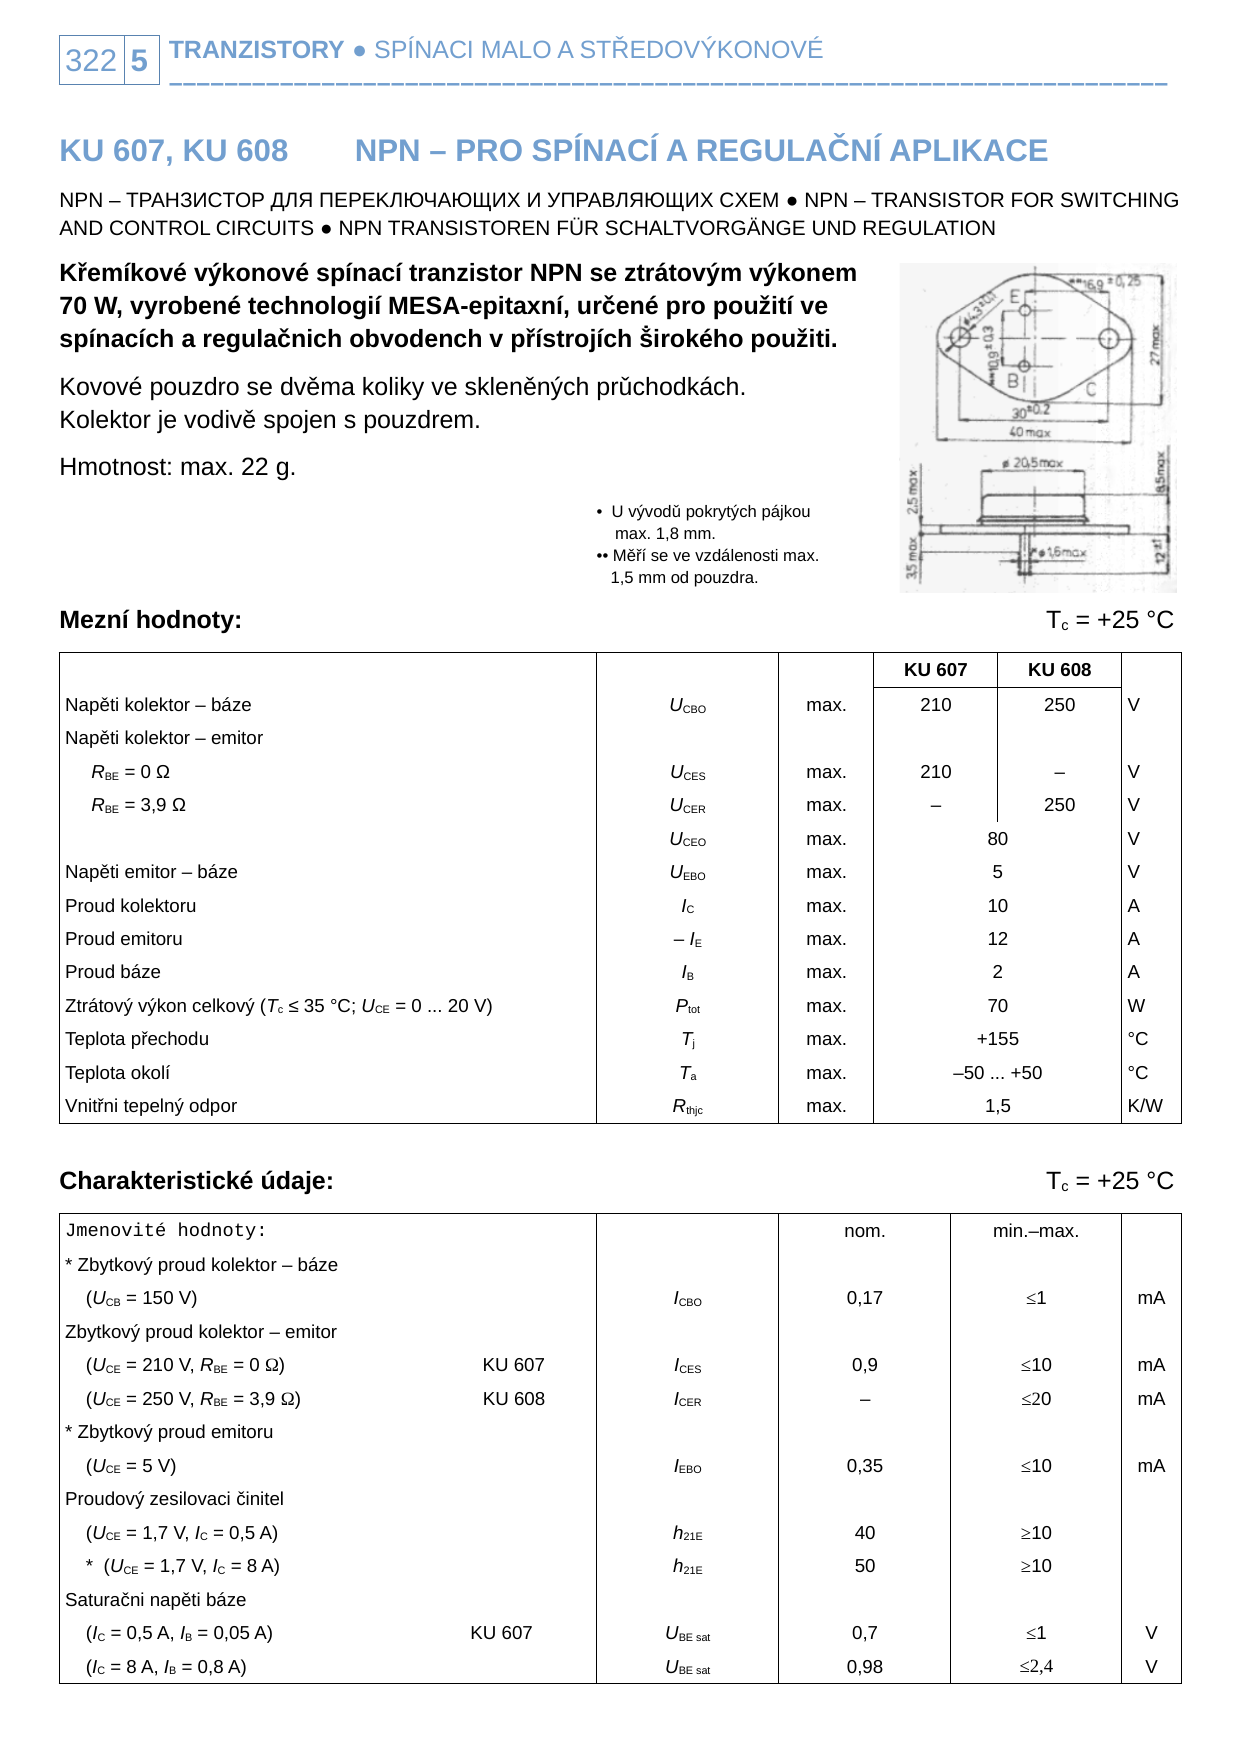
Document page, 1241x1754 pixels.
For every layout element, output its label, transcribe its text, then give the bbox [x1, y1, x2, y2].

table_cell [998, 721, 1121, 755]
table_cell * Zbytkový proud emitoru [60, 1415, 596, 1449]
table_cell 40 [779, 1516, 950, 1549]
table_cell [874, 721, 997, 755]
table_header [597, 1214, 778, 1248]
table_cell max. [779, 822, 873, 855]
text KU 607, KU 608 NPN – PRO SPÍNACÍ A REGULAČNÍ APLIKACE [59, 132, 1181, 168]
table_cell 210 [874, 688, 997, 721]
table_cell V [1122, 822, 1181, 855]
table_cell max. [779, 889, 873, 922]
table_cell [951, 1583, 1121, 1616]
table_cell [1122, 1482, 1181, 1516]
table_cell [951, 1315, 1121, 1348]
table_cell [951, 1482, 1121, 1516]
table_cell mA [1122, 1281, 1181, 1315]
table_cell ≤10 [951, 1348, 1121, 1382]
table_cell W [1122, 989, 1181, 1022]
table_cell (UCB = 150 V) [60, 1281, 596, 1315]
table_cell Saturačni napěti báze [60, 1583, 596, 1616]
table_cell IC [597, 889, 778, 922]
table_cell Proud emitoru [60, 922, 596, 955]
table_cell [1122, 1315, 1181, 1348]
table_cell IEBO [597, 1449, 778, 1482]
table_cell V [1122, 1650, 1181, 1683]
table_cell 10 [874, 889, 1121, 922]
table_cell – [874, 788, 997, 822]
table_cell 250 [998, 788, 1121, 822]
table_cell max. [779, 687, 873, 721]
table_cell Zbytkový proud kolektor – emitor [60, 1315, 596, 1348]
table_cell Teplota okolí [60, 1056, 596, 1089]
table_cell Napěti emitor – báze [60, 855, 596, 888]
table_header [1122, 1214, 1181, 1248]
table_cell h21E [597, 1516, 778, 1549]
table_cell [951, 1415, 1121, 1449]
table_cell [779, 1248, 950, 1281]
table_cell [779, 721, 873, 755]
text NPN – TPAHЗИCTOP ДЛЯ ПEPEKЛЮЧAЮЩИX И УПPABЛЯЮЩИX CXEM ● NPN – TRANSISTOR FOR SWITCHING AND CONTROL CIRCUITS ● NPN TRANSISTOREN FÜR SCHALTVORGÄNGE UND REGULATION [59, 188, 1181, 240]
table_cell [597, 1583, 778, 1616]
table_cell mA [1122, 1382, 1181, 1415]
table_cell [597, 721, 778, 755]
table_cell UBE sat [597, 1650, 778, 1683]
text Mezní hodnoty: Tc = +25 °C [59, 605, 1181, 633]
table_cell ≤10 [951, 1449, 1121, 1482]
table_cell [951, 1248, 1121, 1281]
table_cell 5 [874, 855, 1121, 888]
table_cell –50 ... +50 [874, 1056, 1121, 1089]
table_cell 12 [874, 922, 1121, 955]
table_cell ≥10 [951, 1549, 1121, 1583]
table_cell UEBO [597, 855, 778, 888]
table_header min.–max. [951, 1214, 1121, 1248]
table_cell – [779, 1382, 950, 1415]
table_cell [597, 1315, 778, 1348]
table_cell 0,9 [779, 1348, 950, 1382]
text Charakteristické údaje: Tc = +25 °C [59, 1166, 1181, 1194]
table_cell ≥10 [951, 1516, 1121, 1549]
table_cell UCEO [597, 822, 778, 855]
text TRANZISTORY ● SPÍNACI MALO A STŘEDOVÝKONOVÉ –––––––––––––––––––––––––––––––––––––––––––––––––––––––––––––––––––––––– [168, 35, 1181, 97]
table_cell ≤1 [951, 1281, 1121, 1315]
table_cell A [1122, 955, 1181, 989]
table_cell 70 [874, 989, 1121, 1022]
table_cell 0,17 [779, 1281, 950, 1315]
table_cell max. [779, 788, 873, 822]
table_cell max. [779, 855, 873, 888]
table_cell V [1122, 1616, 1181, 1650]
table_cell [779, 1583, 950, 1616]
table_cell [597, 1482, 778, 1516]
table_cell UCES [597, 755, 778, 788]
table_cell * (UCE = 1,7 V, IC = 8 A) [60, 1549, 596, 1583]
table_cell RBE = 0 Ω [60, 755, 596, 788]
table_cell Teplota přechodu [60, 1022, 596, 1056]
table_cell (UCE = 210 V, RBE = 0 Ω) KU 607 [60, 1348, 596, 1382]
table_cell Vnitřni tepelný odpor [60, 1089, 596, 1122]
table_cell max. [779, 1089, 873, 1122]
picture [899, 263, 1177, 593]
table_cell UBE sat [597, 1616, 778, 1650]
table_cell ≤1 [951, 1616, 1121, 1650]
table_cell Proudový zesilovaci činitel [60, 1482, 596, 1516]
table_cell 250 [998, 688, 1121, 721]
table_header [779, 653, 873, 687]
table_cell Ta [597, 1056, 778, 1089]
table_cell [1122, 1415, 1181, 1449]
table_cell Napěti kolektor – emitor [60, 721, 596, 755]
text Kovové pouzdro se dvěma koliky ve skleněných prǔchodkách. Kolektor je vodivě spojen s pouzdrem. [59, 372, 864, 433]
table_cell Napěti kolektor – báze [60, 687, 596, 721]
table_cell [597, 1415, 778, 1449]
text Křemíkové výkonové spínací tranzistor NPN se ztrátovým výkonem 70 W, vyrobené technologií MESA-epitaxní, určené pro použití ve spínacích a regulačnich obvodench v přístrojích ṧirokého použiti. [59, 258, 1181, 592]
table_cell UCER [597, 788, 778, 822]
table_cell 50 [779, 1549, 950, 1583]
table_cell max. [779, 755, 873, 788]
table_cell Proud báze [60, 955, 596, 989]
table_cell IB [597, 955, 778, 989]
table_cell max. [779, 922, 873, 955]
table_cell [60, 822, 596, 855]
table_cell ICBO [597, 1281, 778, 1315]
table_header Jmenovité hodnoty: [60, 1214, 596, 1248]
table_cell A [1122, 889, 1181, 922]
table_cell K/W [1122, 1089, 1181, 1122]
table_cell – [998, 755, 1121, 788]
table_cell [1122, 1583, 1181, 1616]
table_cell 210 [874, 755, 997, 788]
table_cell V [1122, 855, 1181, 888]
table_cell ≤2,4 [951, 1650, 1121, 1683]
table_cell °C [1122, 1022, 1181, 1056]
text • U vývodǔ pokrytých pájkou max. 1,8 mm. •• Měří se ve vzdálenosti max. 1,5 mm od pouzdra. [59, 500, 864, 587]
table_cell Ptot [597, 989, 778, 1022]
table_header [60, 653, 596, 687]
table_header [1122, 653, 1181, 687]
table_header 322 [60, 36, 124, 84]
table_cell [1122, 1549, 1181, 1583]
table_cell ICER [597, 1382, 778, 1415]
table_header KU 607 [874, 653, 997, 687]
table_cell mA [1122, 1348, 1181, 1382]
table_cell max. [779, 955, 873, 989]
table_cell mA [1122, 1449, 1181, 1482]
table_cell max. [779, 1022, 873, 1056]
table_cell 2 [874, 955, 1121, 989]
table_cell [1122, 721, 1181, 755]
table_cell 1,5 [874, 1089, 1121, 1122]
table_cell (UCE = 1,7 V, IC = 0,5 A) [60, 1516, 596, 1549]
table_cell 0,98 [779, 1650, 950, 1683]
table_cell (IC = 8 A, IB = 0,8 A) [60, 1650, 596, 1683]
table_cell (IC = 0,5 A, IB = 0,05 A) KU 607 [60, 1616, 596, 1650]
table_header 5 [125, 36, 159, 84]
table_cell (UCE = 250 V, RBE = 3,9 Ω) KU 608 [60, 1382, 596, 1415]
table_cell Proud kolektoru [60, 889, 596, 922]
table_cell ICES [597, 1348, 778, 1382]
table_cell – IE [597, 922, 778, 955]
table_cell 0,35 [779, 1449, 950, 1482]
table_cell [1122, 1516, 1181, 1549]
table_cell 80 [874, 822, 1121, 855]
table_cell V [1122, 687, 1181, 721]
table_cell max. [779, 1056, 873, 1089]
table_cell UCBO [597, 687, 778, 721]
table_cell 0,7 [779, 1616, 950, 1650]
table_header [597, 653, 778, 687]
table_cell RBE = 3,9 Ω [60, 788, 596, 822]
table_cell (UCE = 5 V) [60, 1449, 596, 1482]
table_cell [1122, 1248, 1181, 1281]
table_cell Tj [597, 1022, 778, 1056]
table_cell [597, 1248, 778, 1281]
table_cell [779, 1415, 950, 1449]
text Hmotnost: max. 22 g. [59, 452, 864, 481]
table_cell max. [779, 989, 873, 1022]
table_cell Ztrátový výkon celkový (Tc ≤ 35 °C; UCE = 0 ... 20 V) [60, 989, 596, 1022]
table_cell +155 [874, 1022, 1121, 1056]
table_cell V [1122, 788, 1181, 822]
table_cell ≤20 [951, 1382, 1121, 1415]
table_header nom. [779, 1214, 950, 1248]
table_cell [779, 1315, 950, 1348]
table_cell A [1122, 922, 1181, 955]
table_cell V [1122, 755, 1181, 788]
table_header KU 608 [998, 653, 1121, 687]
table_cell h21E [597, 1549, 778, 1583]
table_cell °C [1122, 1056, 1181, 1089]
table_cell Rthjc [597, 1089, 778, 1122]
table_cell [779, 1482, 950, 1516]
table_cell * Zbytkový proud kolektor – báze [60, 1248, 596, 1281]
